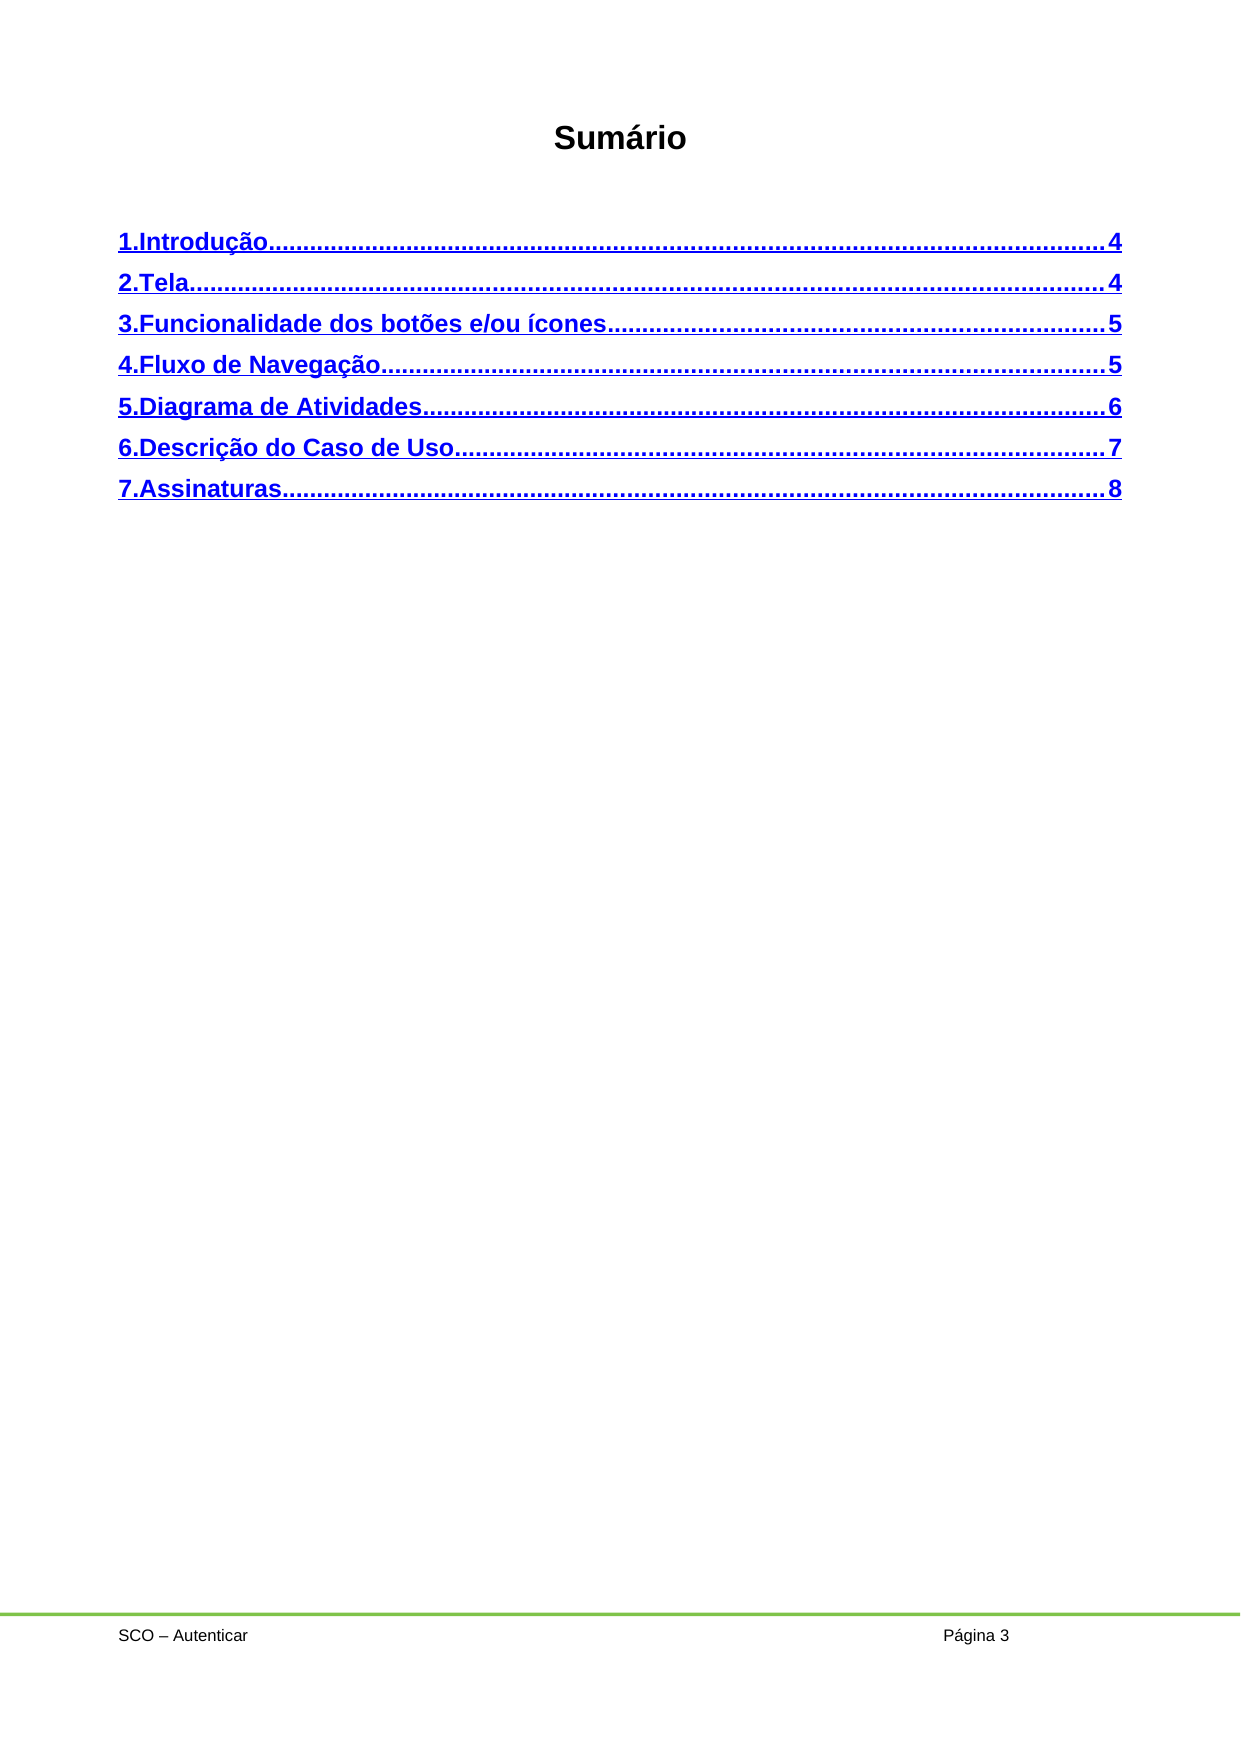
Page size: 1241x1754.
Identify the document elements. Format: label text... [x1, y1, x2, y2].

title Sumário [118, 118, 1122, 157]
text 4.Fluxo de Navegação 5 [118, 350, 1122, 375]
text 2.Tela 4 [118, 268, 1122, 293]
text 7.Assinaturas 8 [118, 474, 1122, 499]
text 6.Descrição do Caso de Uso 7 [118, 433, 1122, 458]
text 3.Funcionalidade dos botões e/ou ícones 5 [118, 309, 1122, 334]
text 5.Diagrama de Atividades 6 [118, 392, 1122, 416]
text 1.Introdução 4 [118, 227, 1122, 251]
